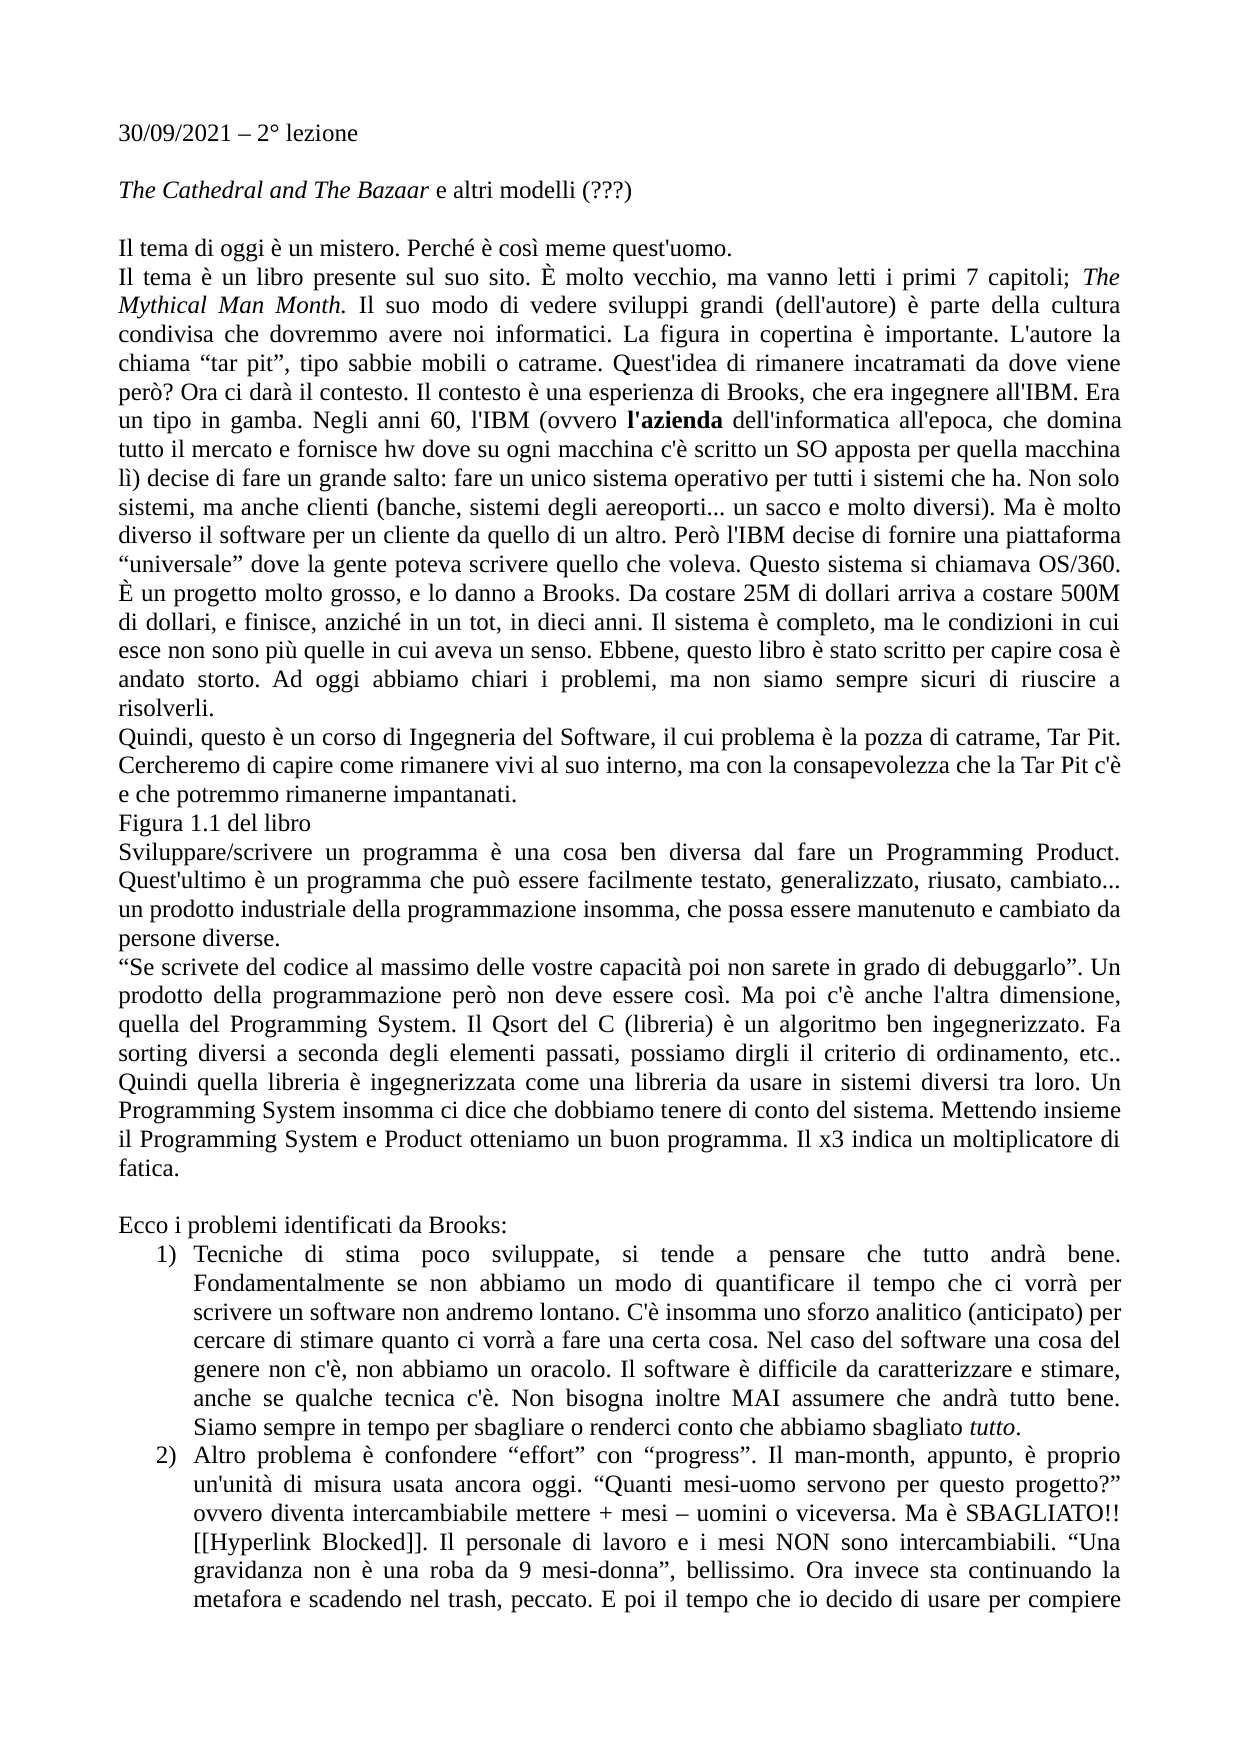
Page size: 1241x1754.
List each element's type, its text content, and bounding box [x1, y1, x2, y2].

text “Se scrivete del codice al massimo delle vostre capacità poi non sarete in grado di debuggarlo”. Un prodotto della programmazione però non deve essere così. Ma poi c'è anche l'altra dimensione, quella del Programming System. Il Qsort del C (libreria) è un algoritmo ben ingegnerizzato. Fa sorting diversi a seconda degli elementi passati, possiamo dirgli il criterio di ordinamento, etc.. Quindi quella libreria è ingegnerizzata come una libreria da usare in sistemi diversi tra loro. Un Programming System insomma ci dice che dobbiamo tenere di conto del sistema. Mettendo insieme il Programming System e Product otteniamo un buon programma. Il x3 indica un moltiplicatore di fatica. [118, 952, 1122, 1182]
text The Cathedral and The Bazaar e altri modelli (???) [118, 176, 1122, 204]
list Altro problema è confondere “effort” con “progress”. Il man-month, appunto, è proprio un'unità di misura usata ancora oggi. “Quanti mesi-uomo servono per questo progetto?” ovvero diventa intercambiabile mettere + mesi – uomini o viceversa. Ma è SBAGLIATO!! [[Hyperlink Blocked]]. Il personale di lavoro e i mesi NON sono intercambiabili. “Una gravidanza non è una roba da 9 mesi-donna”, bellissimo. Ora invece sta continuando la metafora e scadendo nel trash, peccato. E poi il tempo che io decido di usare per compiere [156, 1441, 1122, 1613]
text Il tema di oggi è un mistero. Perché è così meme quest'uomo. [118, 233, 1122, 262]
list Tecniche di stima poco sviluppate, si tende a pensare che tutto andrà bene. Fondamentalmente se non abbiamo un modo di quantificare il tempo che ci vorrà per scrivere un software non andremo lontano. C'è insomma uno sforzo analitico (anticipato) per cercare di stimare quanto ci vorrà a fare una certa cosa. Nel caso del software una cosa del genere non c'è, non abbiamo un oracolo. Il software è difficile da caratterizzare e stimare, anche se qualche tecnica c'è. Non bisogna inoltre MAI assumere che andrà tutto bene. Siamo sempre in tempo per sbagliare o renderci conto che abbiamo sbagliato tutto. [156, 1239, 1122, 1441]
text Ecco i problemi identificati da Brooks: [118, 1211, 1122, 1239]
text Figura 1.1 del libro [118, 808, 1122, 837]
text 30/09/2021 – 2° lezione [118, 118, 1122, 147]
text Sviluppare/scrivere un programma è una cosa ben diversa dal fare un Programming Product. Quest'ultimo è un programma che può essere facilmente testato, generalizzato, riusato, cambiato... un prodotto industriale della programmazione insomma, che possa essere manutenuto e cambiato da persone diverse. [118, 837, 1122, 952]
text Il tema è un libro presente sul suo sito. È molto vecchio, ma vanno letti i primi 7 capitoli; The Mythical Man Month. Il suo modo di vedere sviluppi grandi (dell'autore) è parte della cultura condivisa che dovremmo avere noi informatici. La figura in copertina è importante. L'autore la chiama “tar pit”, tipo sabbie mobili o catrame. Quest'idea di rimanere incatramati da dove viene però? Ora ci darà il contesto. Il contesto è una esperienza di Brooks, che era ingegnere all'IBM. Era un tipo in gamba. Negli anni 60, l'IBM (ovvero l'azienda dell'informatica all'epoca, che domina tutto il mercato e fornisce hw dove su ogni macchina c'è scritto un SO apposta per quella macchina lì) decise di fare un grande salto: fare un unico sistema operativo per tutti i sistemi che ha. Non solo sistemi, ma anche clienti (banche, sistemi degli aereoporti... un sacco e molto diversi). Ma è molto diverso il software per un cliente da quello di un altro. Però l'IBM decise di fornire una piattaforma “universale” dove la gente poteva scrivere quello che voleva. Questo sistema si chiamava OS/360. È un progetto molto grosso, e lo danno a Brooks. Da costare 25M di dollari arriva a costare 500M di dollari, e finisce, anziché in un tot, in dieci anni. Il sistema è completo, ma le condizioni in cui esce non sono più quelle in cui aveva un senso. Ebbene, questo libro è stato scritto per capire cosa è andato storto. Ad oggi abbiamo chiari i problemi, ma non siamo sempre sicuri di riuscire a risolverli. [118, 262, 1122, 722]
text Quindi, questo è un corso di Ingegneria del Software, il cui problema è la pozza di catrame, Tar Pit. Cercheremo di capire come rimanere vivi al suo interno, ma con la consapevolezza che la Tar Pit c'è e che potremmo rimanerne impantanati. [118, 722, 1122, 808]
